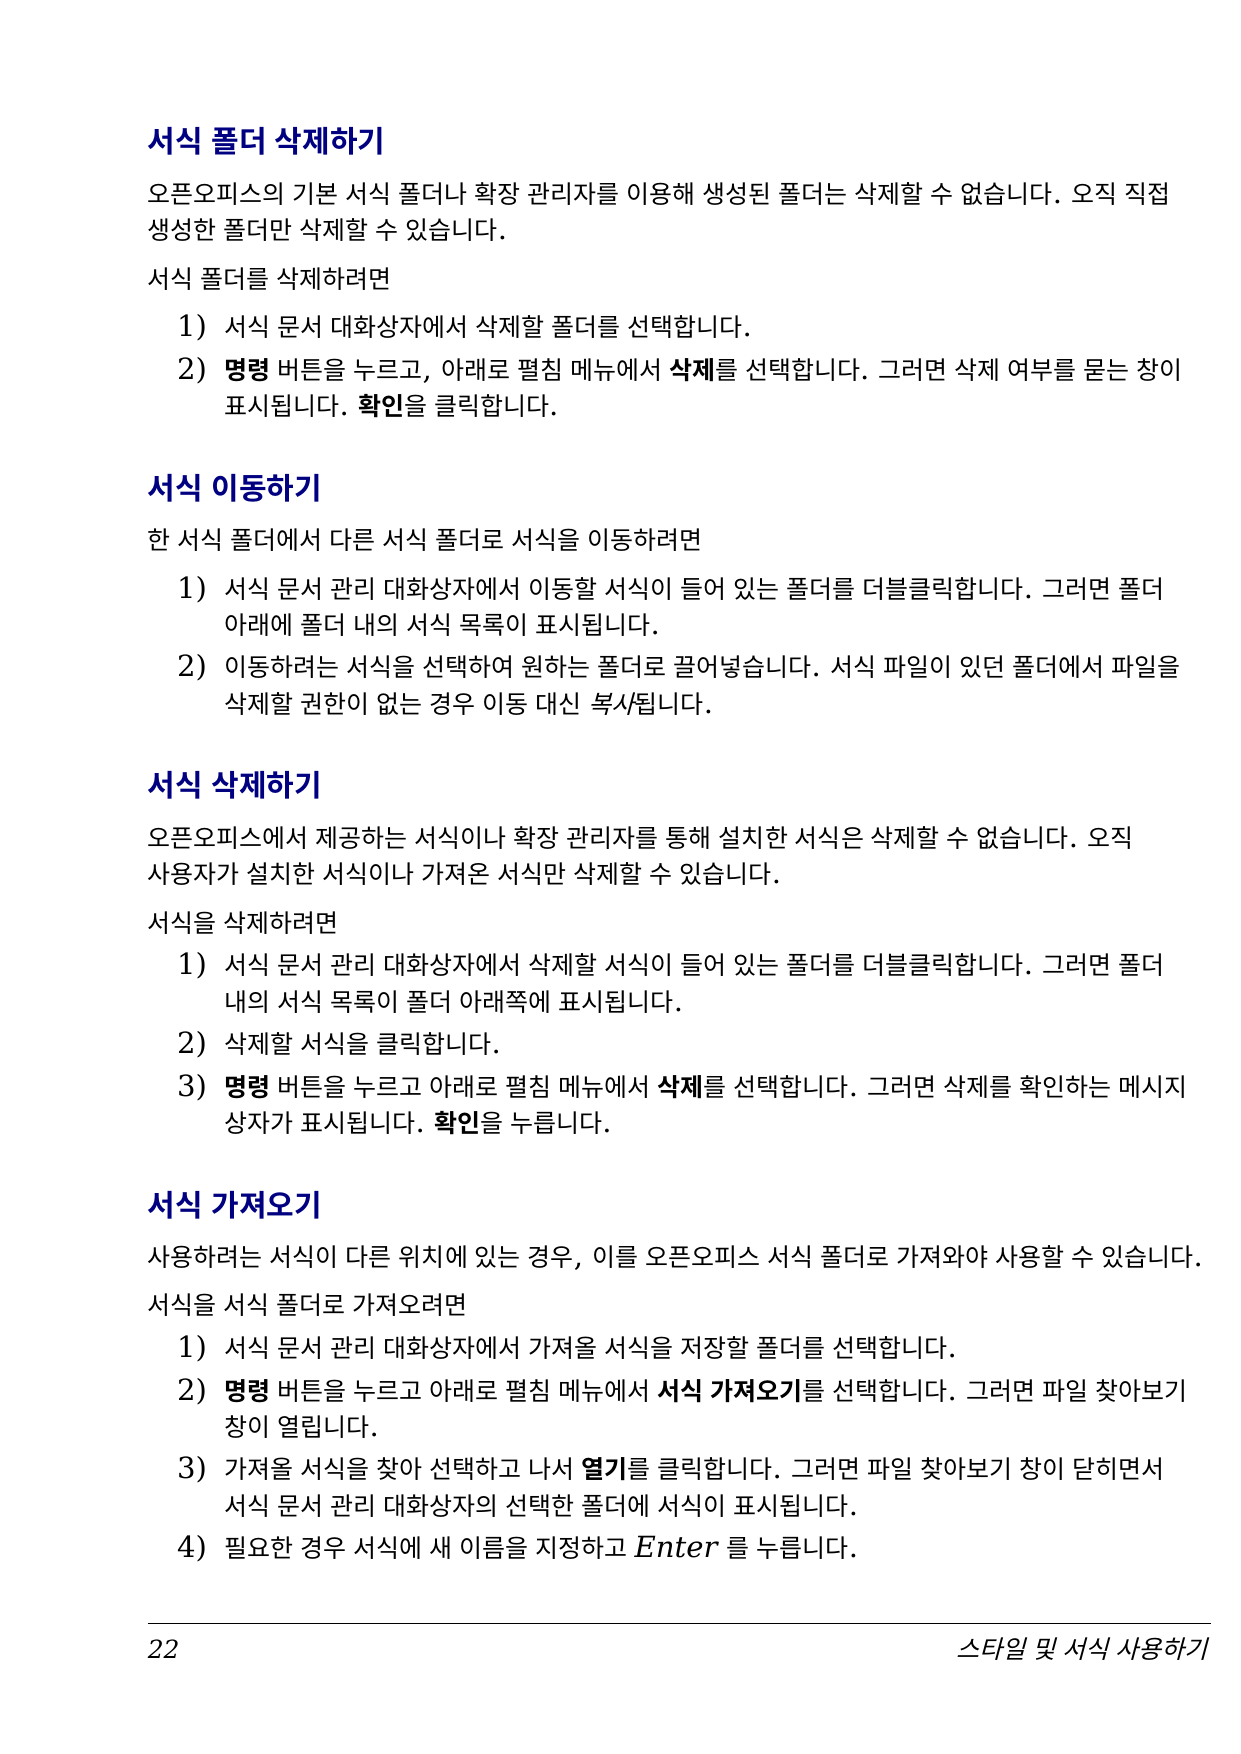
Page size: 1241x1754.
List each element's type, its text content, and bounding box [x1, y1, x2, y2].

subtitle 서식 가져오기 [148, 1181, 1211, 1224]
list 명령 버튼을 누르고 아래로 펼침 메뉴에서 서식 가져오기를 선택합니다. 그러면 파일 찾아보기 창이 열립니다. [207, 1371, 1211, 1443]
text 사용하려는 서식이 다른 위치에 있는 경우, 이를 오픈오피스 서식 폴더로 가져와야 사용할 수 있습니다. [148, 1237, 1211, 1273]
subtitle 서식 폴더 삭제하기 [148, 118, 1211, 162]
list 명령 버튼을 누르고, 아래로 펼침 메뉴에서 삭제를 선택합니다. 그러면 삭제 여부를 묻는 창이 표시됩니다. 확인을 클릭합니다. [207, 350, 1211, 423]
list 서식 문서 대화상자에서 삭제할 폴더를 선택합니다. [207, 308, 1211, 344]
list 필요한 경우 서식에 새 이름을 지정하고 Enter 를 누릅니다. [207, 1528, 1211, 1565]
list 서식 문서 관리 대화상자에서 이동할 서식이 들어 있는 폴더를 더블클릭합니다. 그러면 폴더 아래에 폴더 내의 서식 목록이 표시됩니다. [207, 569, 1211, 642]
list 서식을 서식 폴더로 가져오려면 [148, 1286, 1211, 1322]
list 명령 버튼을 누르고 아래로 펼침 메뉴에서 삭제를 선택합니다. 그러면 삭제를 확인하는 메시지 상자가 표시됩니다. 확인을 누릅니다. [207, 1067, 1211, 1139]
list 삭제할 서식을 클릭합니다. [207, 1024, 1211, 1061]
text 오픈오피스에서 제공하는 서식이나 확장 관리자를 통해 설치한 서식은 삭제할 수 없습니다. 오직 사용자가 설치한 서식이나 가져온 서식만 삭제할 수 있습니다. [148, 818, 1211, 891]
list 서식을 삭제하려면 [148, 903, 1211, 939]
list 서식 문서 관리 대화상자에서 삭제할 서식이 들어 있는 폴더를 더블클릭합니다. 그러면 폴더 내의 서식 목록이 폴더 아래쪽에 표시됩니다. [207, 946, 1211, 1018]
list 가져올 서식을 찾아 선택하고 나서 열기를 클릭합니다. 그러면 파일 찾아보기 창이 닫히면서 서식 문서 관리 대화상자의 선택한 폴더에 서식이 표시됩니다. [207, 1450, 1211, 1522]
text 서식 폴더를 삭제하려면 [148, 259, 1211, 295]
text 오픈오피스의 기본 서식 폴더나 확장 관리자를 이용해 생성된 폴더는 삭제할 수 없습니다. 오직 직접 생성한 폴더만 삭제할 수 있습니다. [148, 174, 1211, 247]
text 한 서식 폴더에서 다른 서식 폴더로 서식을 이동하려면 [148, 520, 1211, 557]
subtitle 서식 삭제하기 [148, 762, 1211, 806]
list 서식 문서 관리 대화상자에서 가져올 서식을 저장할 폴더를 선택합니다. [207, 1328, 1211, 1365]
list 이동하려는 서식을 선택하여 원하는 폴더로 끌어넣습니다. 서식 파일이 있던 폴더에서 파일을 삭제할 권한이 없는 경우 이동 대신 복사됩니다. [207, 648, 1211, 720]
subtitle 서식 이동하기 [148, 464, 1211, 508]
